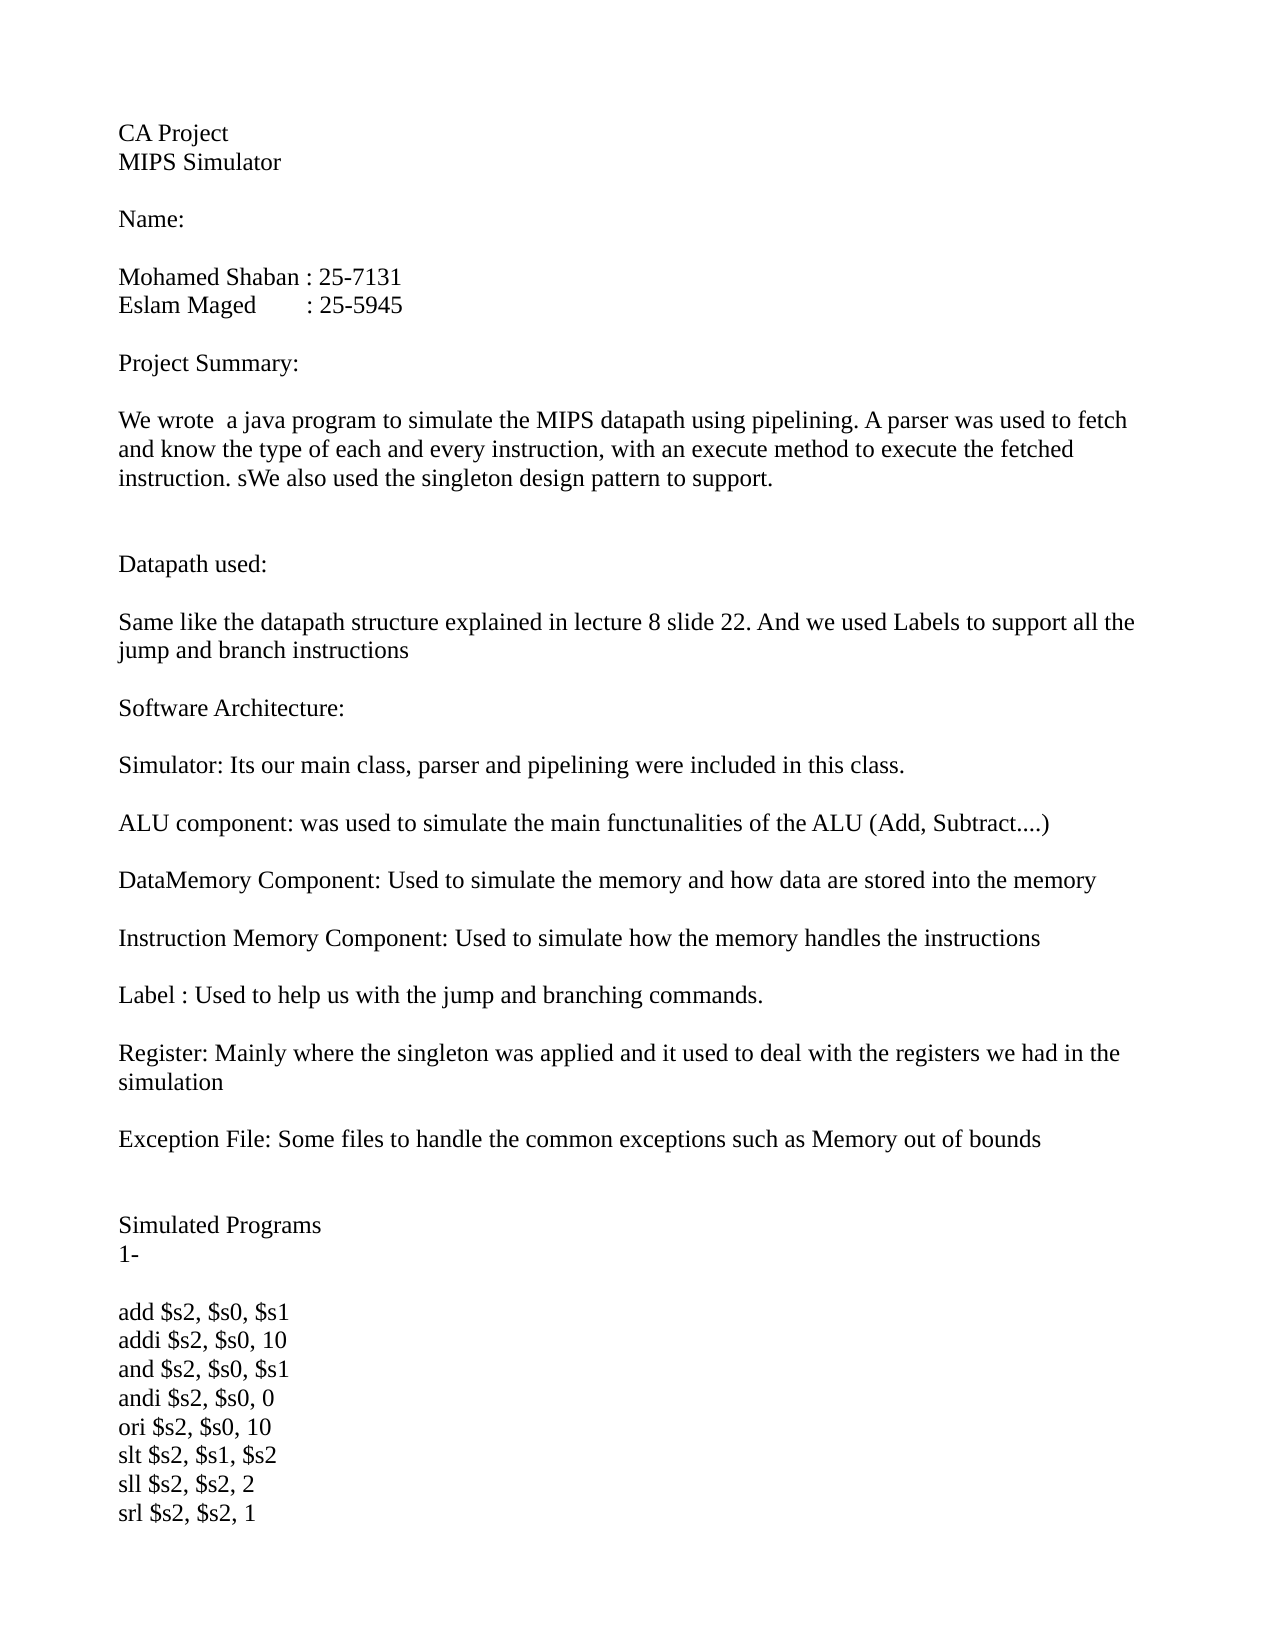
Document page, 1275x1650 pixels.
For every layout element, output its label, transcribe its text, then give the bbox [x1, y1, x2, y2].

text We wrote a java program to simulate the MIPS datapath using pipelining. A parser was used to fetch and know the type of each and every instruction, with an execute method to execute the fetched instruction. sWe also used the singleton design pattern to support. [118, 406, 1157, 492]
text Name: [118, 204, 1157, 233]
text and $s2, $s0, $s1 [118, 1354, 1157, 1383]
text Label : Used to help us with the jump and branching commands. [118, 981, 1157, 1009]
text DataMemory Component: Used to simulate the memory and how data are stored into the memory [118, 866, 1157, 894]
text Project Summary: [118, 348, 1157, 377]
text Eslam Maged : 25-5945 [118, 291, 1157, 319]
text ori $s2, $s0, 10 [118, 1412, 1157, 1441]
text andi $s2, $s0, 0 [118, 1383, 1157, 1412]
text ALU component: was used to simulate the main functunalities of the ALU (Add, Subtract....) [118, 808, 1157, 837]
text add $s2, $s0, $s1 [118, 1297, 1157, 1326]
text Instruction Memory Component: Used to simulate how the memory handles the instructions [118, 923, 1157, 952]
text Simulated Programs [118, 1211, 1157, 1239]
text Datapath used: [118, 549, 1157, 578]
text Mohamed Shaban : 25-7131 [118, 262, 1157, 291]
text Simulator: Its our main class, parser and pipelining were included in this class. [118, 751, 1157, 779]
text Register: Mainly where the singleton was applied and it used to deal with the registers we had in the simulation [118, 1038, 1157, 1096]
text Exception File: Some files to handle the common exceptions such as Memory out of bounds [118, 1124, 1157, 1153]
text slt $s2, $s1, $s2 [118, 1441, 1157, 1469]
text Software Architecture: [118, 693, 1157, 722]
text MIPS Simulator [118, 147, 1157, 176]
text sll $s2, $s2, 2 [118, 1469, 1157, 1498]
text srl $s2, $s2, 1 [118, 1498, 1157, 1527]
text 1- [118, 1239, 1157, 1268]
text addi $s2, $s0, 10 [118, 1326, 1157, 1354]
text Same like the datapath structure explained in lecture 8 slide 22. And we used Labels to support all the jump and branch instructions [118, 607, 1157, 664]
text CA Project [118, 118, 1157, 147]
